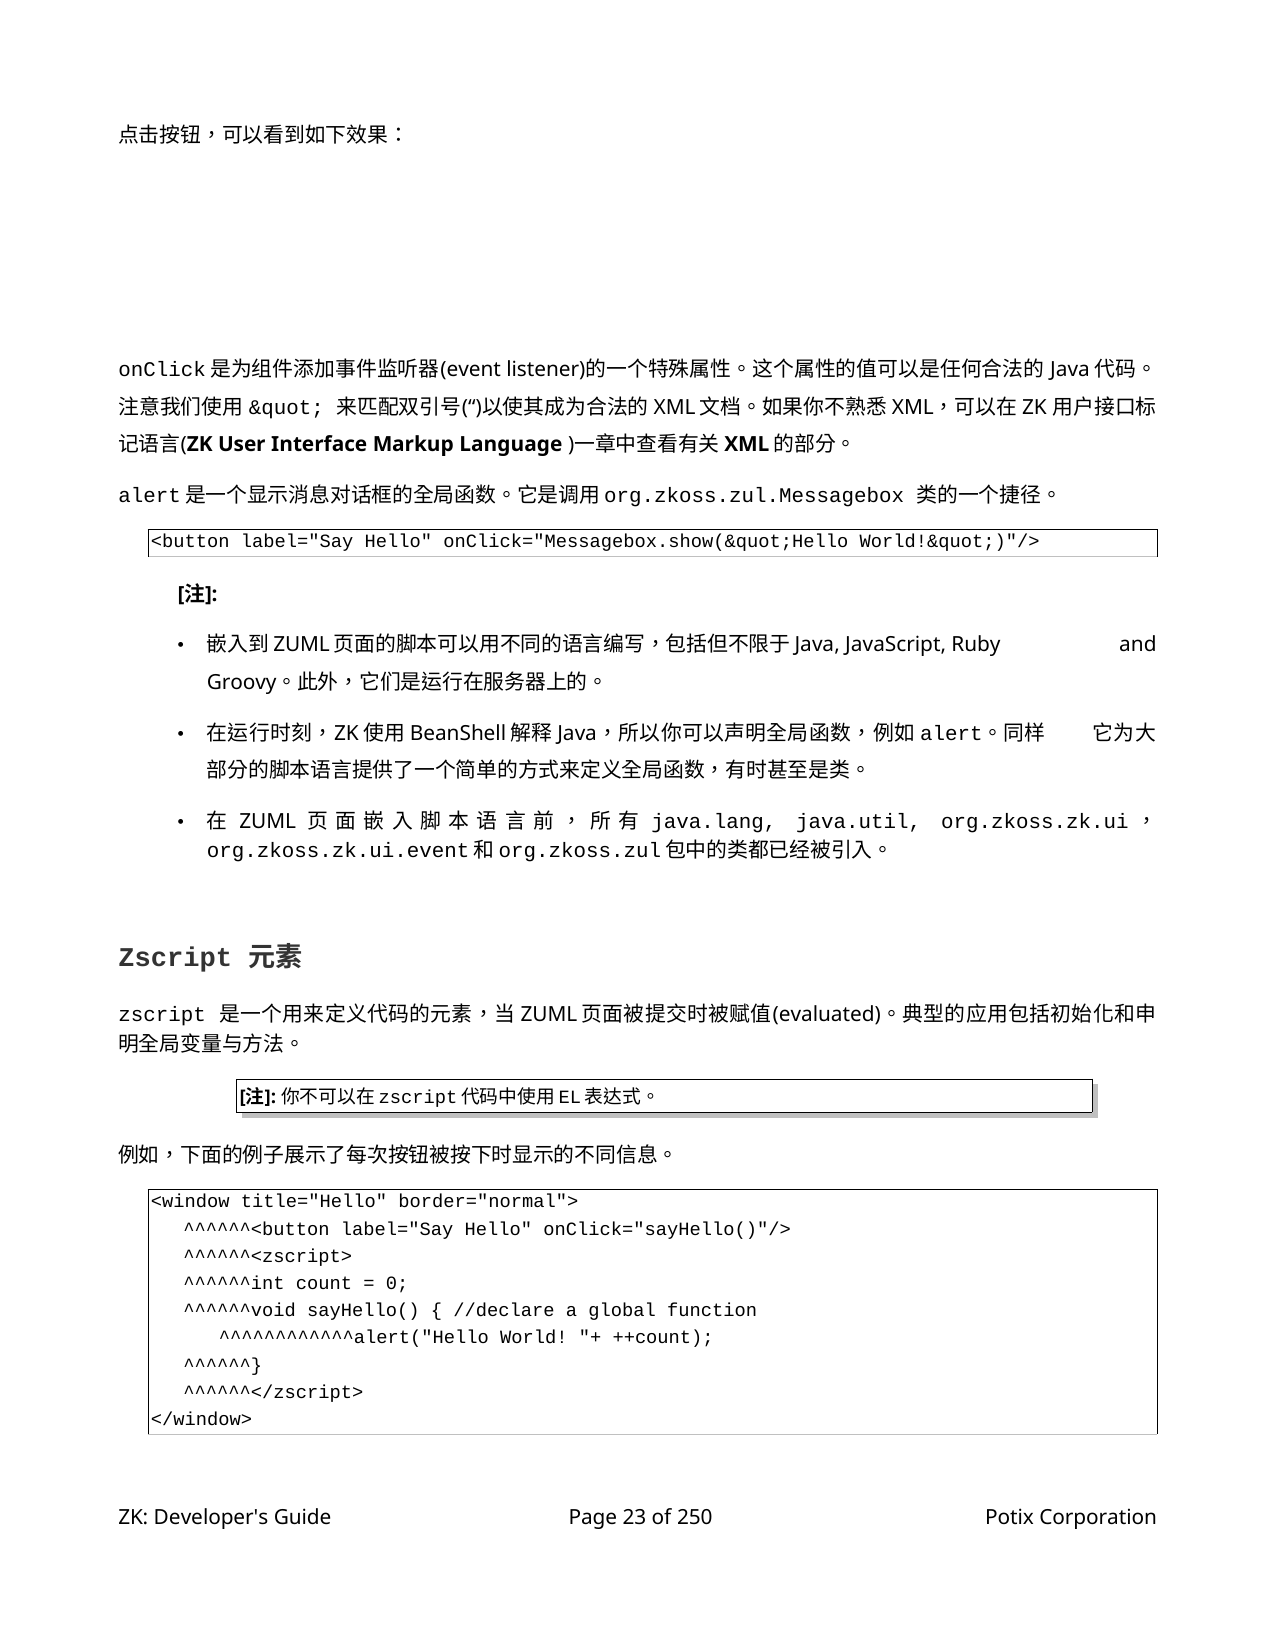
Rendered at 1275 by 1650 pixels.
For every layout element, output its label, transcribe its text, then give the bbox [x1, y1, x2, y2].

text onClick是为组件添加事件监听器(event listener)的一个特殊属性。这个属性的值可以是任何合法的Java代码。注意我们使用 &quot; 来匹配双引号(“)以使其成为合法的XML文档。如果你不熟悉XML，可以在 ZK 用户接口标记语言(ZK User Interface Markup Language )一章中查看有关 XML的部分。 [118, 169, 1157, 458]
text [注]: 你不可以在zscript代码中使用EL表达式。 [237, 1080, 1092, 1112]
text ^^^^^^void sayHello() { //declare a global function [149, 1298, 1157, 1322]
text ^^^^^^<button label="Say Hello" onClick="sayHello()"/> [149, 1216, 1157, 1241]
list 嵌入到ZUML页面的脚本可以用不同的语言编写，包括但不限于Java, JavaScript, Ruby and Groovy。此外，它们是运行在服务器上的。 [177, 628, 1157, 695]
text ^^^^^^</zscript> [149, 1379, 1157, 1404]
list 在运行时刻，ZK使用BeanShell解释Java，所以你可以声明全局函数，例如alert。同样 它为大部分的脚本语言提供了一个简单的方式来定义全局函数，有时甚至是类。 [177, 716, 1157, 784]
text <window title="Hello" border="normal"> [149, 1190, 1157, 1213]
text alert是一个显示消息对话框的全局函数。它是调用org.zkoss.zul.Messagebox 类的一个捷径。 [118, 478, 1157, 509]
text </window> [149, 1407, 1157, 1434]
text ^^^^^^int count = 0; [149, 1271, 1157, 1295]
text ^^^^^^} [149, 1352, 1157, 1377]
list 在ZUML页面嵌入脚本语言前，所有java.lang, java.util, org.zkoss.zk.ui， org.zkoss.zk.ui.event和org.zkoss.zul包中的类都已经被引入。 [177, 804, 1157, 864]
subtitle Zscript 元素 [118, 935, 1157, 974]
text ^^^^^^<zscript> [149, 1244, 1157, 1268]
text [注]: [177, 577, 1157, 607]
text zscript 是一个用来定义代码的元素，当ZUML页面被提交时被赋值(evaluated)。典型的应用包括初始化和申明全局变量与方法。 [118, 998, 1157, 1058]
text 例如，下面的例子展示了每次按钮被按下时显示的不同信息。 [118, 1139, 1157, 1169]
text ^^^^^^^^^^^^alert("Hello World! "+ ++count); [149, 1325, 1157, 1349]
text 点击按钮，可以看到如下效果： [118, 118, 1157, 148]
text <button label="Say Hello" onClick="Messagebox.show(&quot;Hello World!&quot;)"/> [149, 530, 1157, 556]
